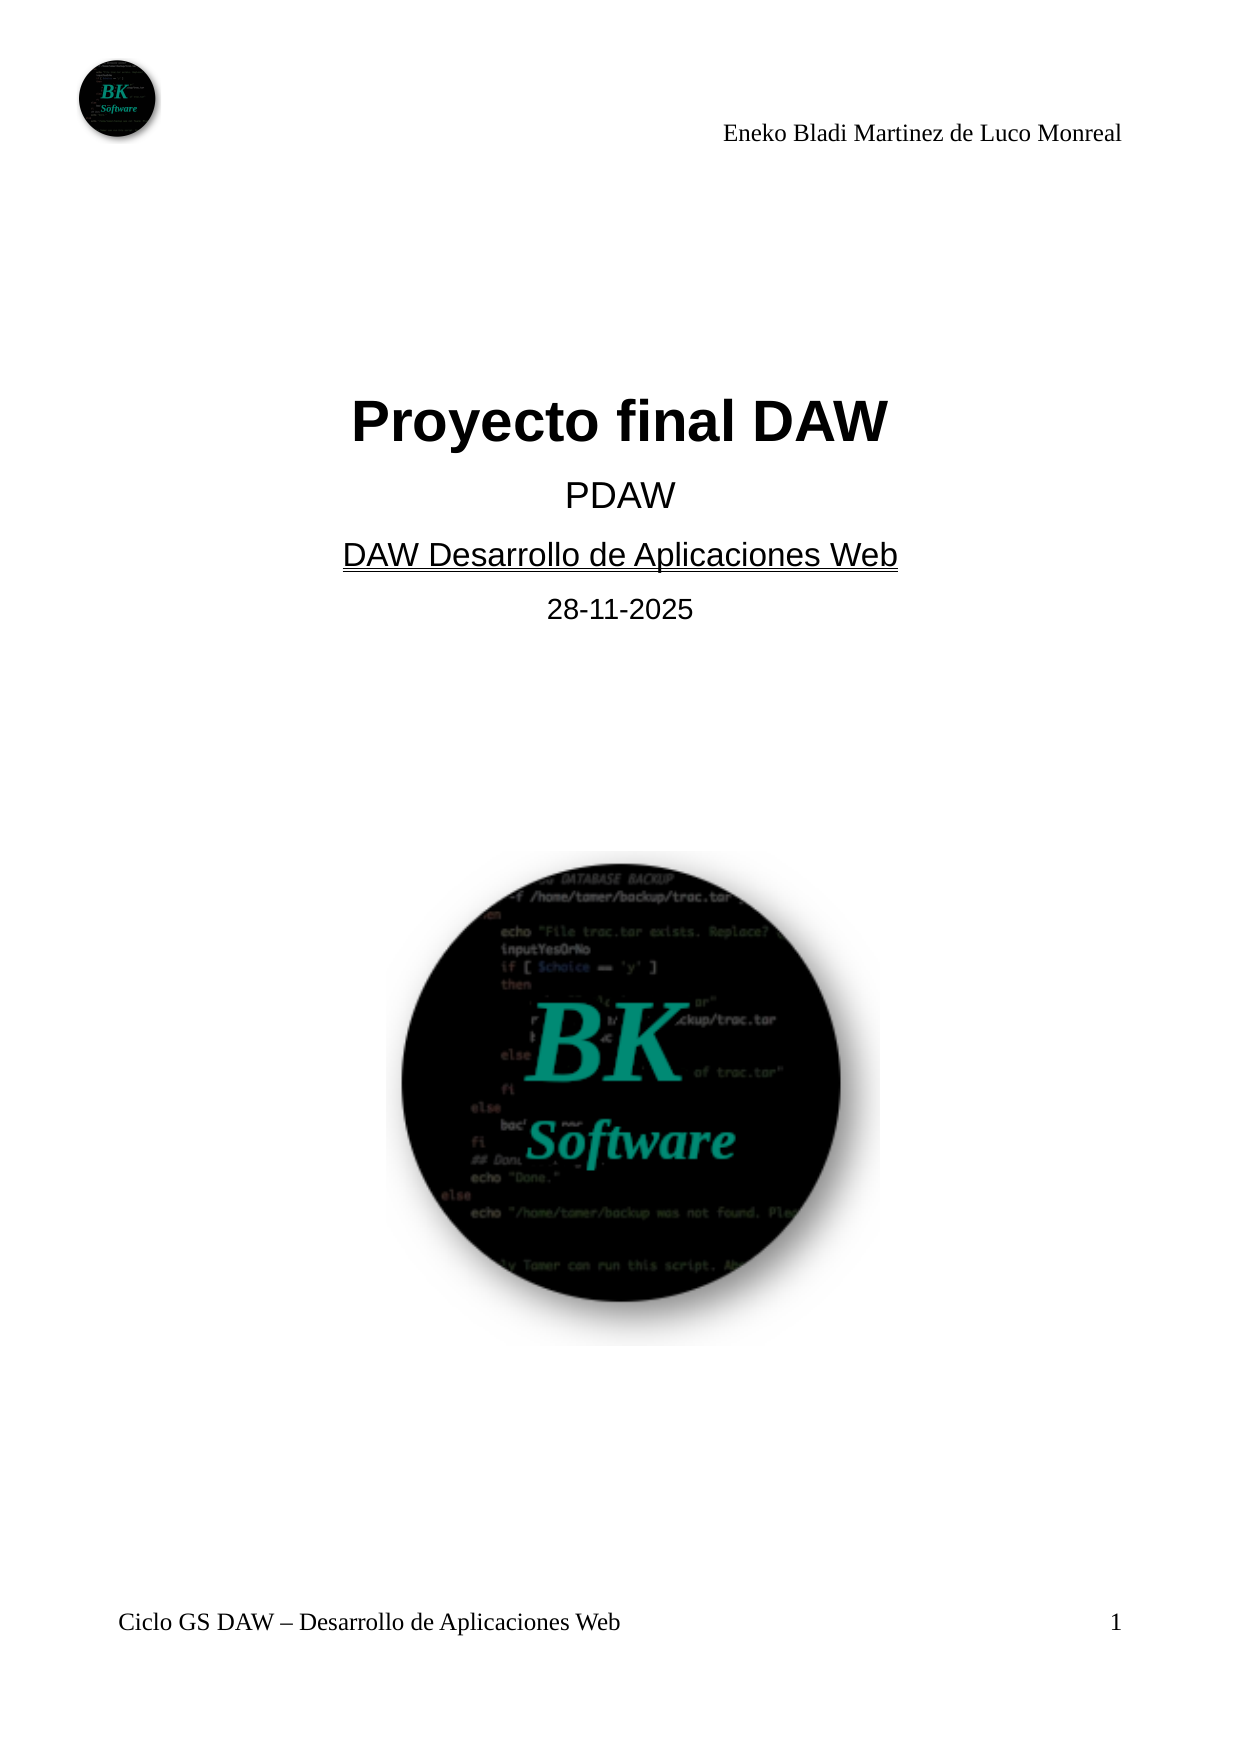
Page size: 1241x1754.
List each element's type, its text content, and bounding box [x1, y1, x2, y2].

title Proyecto final DAW [118, 387, 1122, 454]
picture [386, 851, 880, 1346]
subtitle 28-11-2025 [118, 592, 1122, 626]
picture [76, 58, 162, 144]
subtitle PDAW [118, 473, 1122, 516]
subtitle DAW Desarrollo de Aplicaciones Web [118, 535, 1122, 573]
